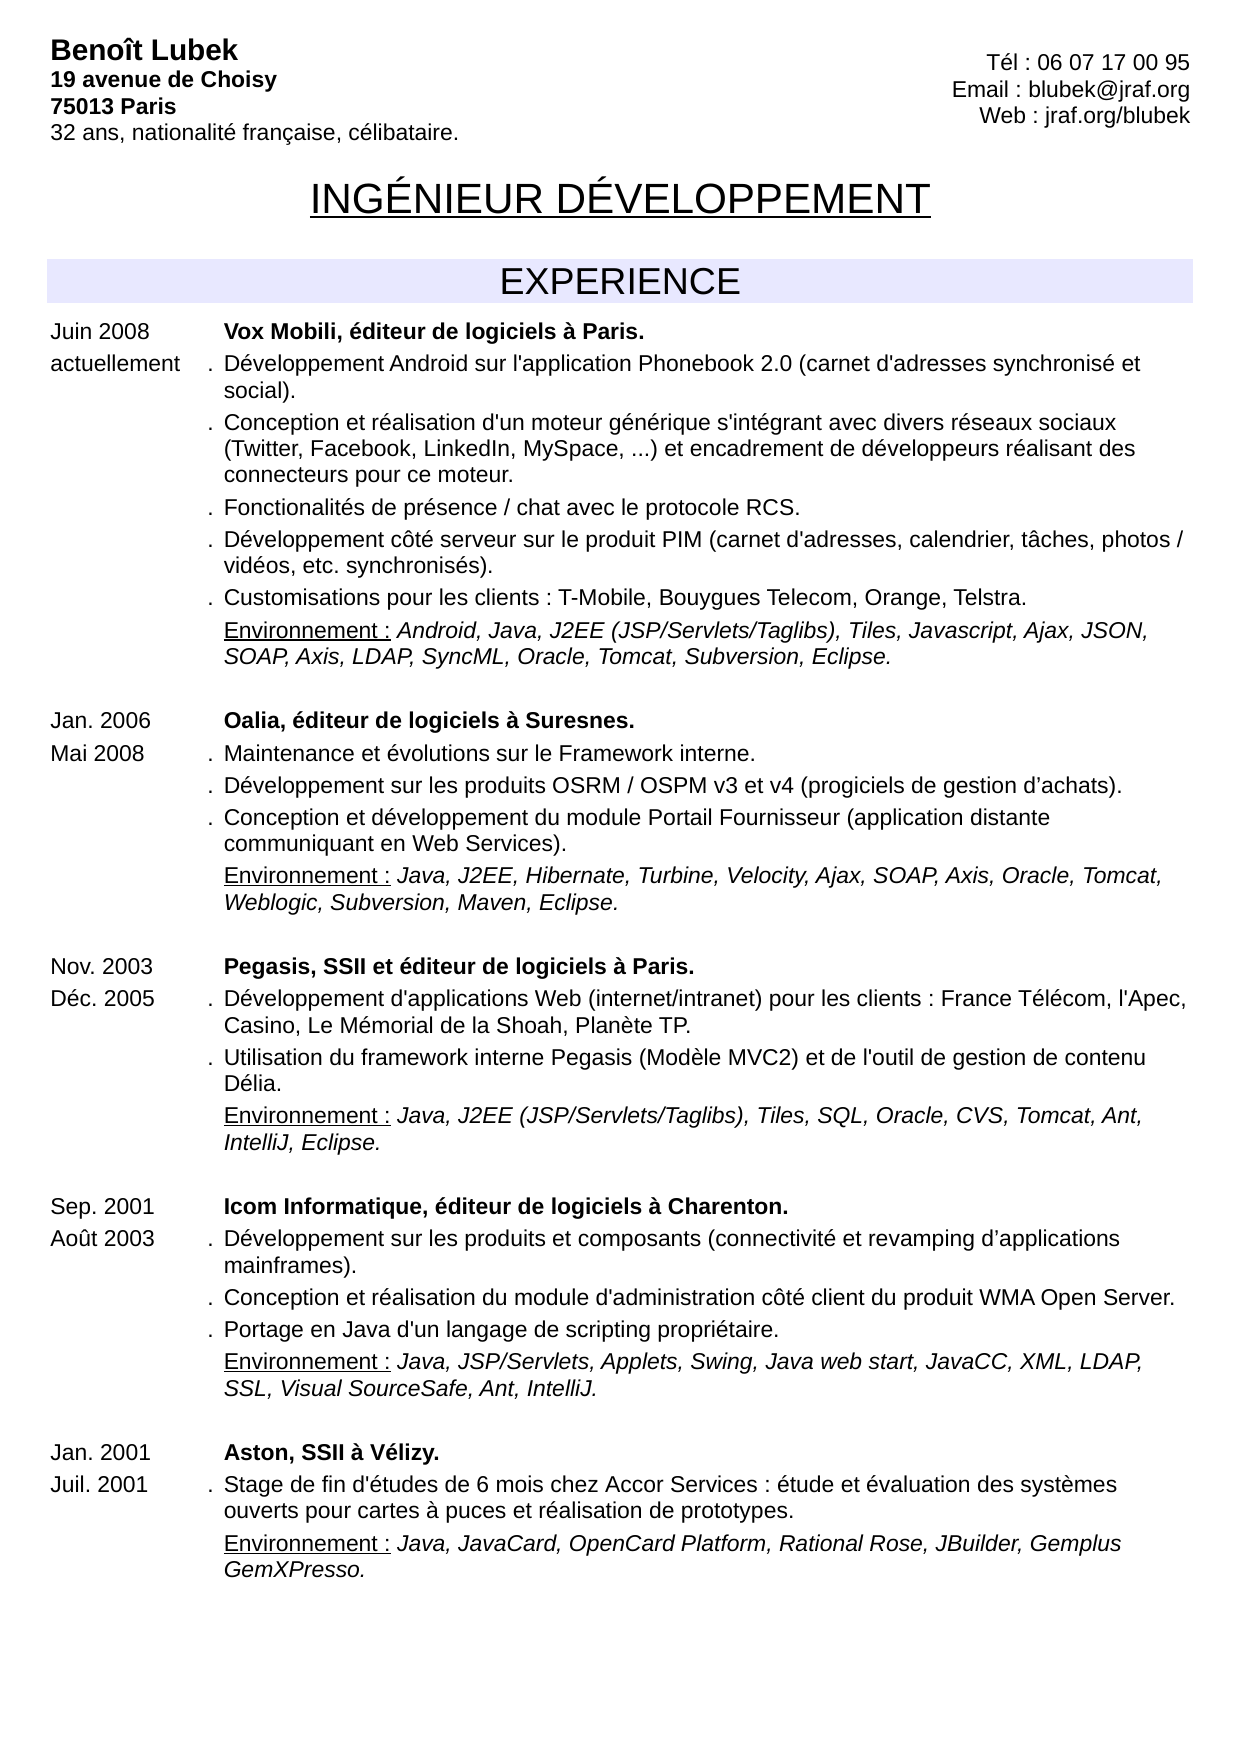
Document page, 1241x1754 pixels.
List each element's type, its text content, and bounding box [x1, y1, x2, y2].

table_cell Environnement : Android, Java, J2EE (JSP/Servlets/Taglibs), Tiles, Javascript, Ajax, JSON, SOAP, Axis, LDAP, SyncML, Oracle, Tomcat, Subversion, Eclipse. [221, 614, 1193, 672]
table_cell . [198, 491, 221, 523]
table_cell [198, 1345, 221, 1404]
table_cell [198, 1158, 221, 1190]
subtitle EXPERIENCE [47, 259, 1193, 303]
table_cell . [198, 737, 221, 769]
table_cell . [198, 983, 221, 1041]
table_cell [221, 1404, 1193, 1436]
table_cell [47, 918, 198, 950]
table_cell Déc. 2005 [47, 983, 198, 1041]
table_cell . [198, 801, 221, 859]
table_cell Développement Android sur l'application Phonebook 2.0 (carnet d'adresses synchronisé et social). [221, 347, 1193, 406]
table_cell [198, 860, 221, 918]
table_cell Conception et développement du module Portail Fournisseur (application distante communiquant en Web Services). [221, 801, 1193, 859]
table_cell . [198, 1223, 221, 1281]
table_cell [198, 1436, 221, 1468]
table_cell [198, 614, 221, 672]
table_cell Stage de fin d'études de 6 mois chez Accor Services : étude et évaluation des systèmes ouverts pour cartes à puces et réalisation de prototypes. [221, 1468, 1193, 1527]
table_cell [47, 614, 198, 672]
table_cell [198, 1100, 221, 1158]
table_cell [47, 1313, 198, 1345]
table_cell Conception et réalisation du module d'administration côté client du produit WMA Open Server. [221, 1281, 1193, 1313]
table_cell [47, 860, 198, 918]
table_header Juin 2008 [47, 315, 198, 347]
table_cell . [198, 1313, 221, 1345]
table_cell Environnement : Java, J2EE, Hibernate, Turbine, Velocity, Ajax, SOAP, Axis, Oracle, Tomcat, Weblogic, Subversion, Maven, Eclipse. [221, 860, 1193, 918]
table_cell [221, 672, 1193, 704]
table_cell [47, 1100, 198, 1158]
table_cell . [198, 523, 221, 581]
table_cell Aston, SSII à Vélizy. [221, 1436, 1193, 1468]
table_cell [47, 1527, 198, 1638]
subtitle INGÉNIEUR DÉVELOPPEMENT [47, 173, 1193, 222]
table_cell Conception et réalisation d'un moteur générique s'intégrant avec divers réseaux sociaux (Twitter, Facebook, LinkedIn, MySpace, ...) et encadrement de développeurs réalisant des connecteurs pour ce moteur. [221, 406, 1193, 491]
table_cell Développement côté serveur sur le produit PIM (carnet d'adresses, calendrier, tâches, photos / vidéos, etc. synchronisés). [221, 523, 1193, 581]
table_cell . [198, 1041, 221, 1099]
table_cell [47, 1404, 198, 1436]
table_header Benoît Lubek 19 avenue de Choisy 75013 Paris 32 ans, nationalité française, célibataire. [47, 30, 752, 148]
table_cell [47, 1345, 198, 1404]
table_cell Mai 2008 [47, 737, 198, 769]
table_cell Environnement : Java, JavaCard, OpenCard Platform, Rational Rose, JBuilder, Gemplus GemXPresso. [221, 1527, 1193, 1638]
table_cell [47, 406, 198, 491]
table_cell Juil. 2001 [47, 1468, 198, 1527]
table_cell Customisations pour les clients : T-Mobile, Bouygues Telecom, Orange, Telstra. [221, 581, 1193, 614]
table_cell [47, 672, 198, 704]
table_cell [47, 1158, 198, 1190]
table_cell [198, 1404, 221, 1436]
table_cell Jan. 2001 [47, 1436, 198, 1468]
table_cell Fonctionalités de présence / chat avec le protocole RCS. [221, 491, 1193, 523]
table_cell [198, 704, 221, 737]
table_cell [47, 581, 198, 614]
table_header Tél : 06 07 17 00 95 Email : blubek@jraf.org Web : jraf.org/blubek [752, 30, 1193, 148]
table_header [198, 315, 221, 347]
table_cell Oalia, éditeur de logiciels à Suresnes. [221, 704, 1193, 737]
table_cell Portage en Java d'un langage de scripting propriétaire. [221, 1313, 1193, 1345]
table_cell . [198, 1281, 221, 1313]
table_cell [221, 918, 1193, 950]
table_cell actuellement [47, 347, 198, 406]
table_cell Icom Informatique, éditeur de logiciels à Charenton. [221, 1190, 1193, 1222]
table_header Vox Mobili, éditeur de logiciels à Paris. [221, 315, 1193, 347]
table_cell . [198, 769, 221, 801]
table_cell Utilisation du framework interne Pegasis (Modèle MVC2) et de l'outil de gestion de contenu Délia. [221, 1041, 1193, 1099]
table_cell [47, 1281, 198, 1313]
table_cell Développement d'applications Web (internet/intranet) pour les clients : France Télécom, l'Apec, Casino, Le Mémorial de la Shoah, Planète TP. [221, 983, 1193, 1041]
table_cell Août 2003 [47, 1223, 198, 1281]
table_cell [221, 1158, 1193, 1190]
table_cell . [198, 347, 221, 406]
table_cell Pegasis, SSII et éditeur de logiciels à Paris. [221, 950, 1193, 982]
table_cell [198, 918, 221, 950]
table_cell Développement sur les produits OSRM / OSPM v3 et v4 (progiciels de gestion d’achats). [221, 769, 1193, 801]
table_cell [47, 1041, 198, 1099]
table_cell [198, 672, 221, 704]
table_cell [47, 769, 198, 801]
table_cell Nov. 2003 [47, 950, 198, 982]
table_cell Environnement : Java, J2EE (JSP/Servlets/Taglibs), Tiles, SQL, Oracle, CVS, Tomcat, Ant, IntelliJ, Eclipse. [221, 1100, 1193, 1158]
table_cell [47, 491, 198, 523]
table_cell Environnement : Java, JSP/Servlets, Applets, Swing, Java web start, JavaCC, XML, LDAP, SSL, Visual SourceSafe, Ant, IntelliJ. [221, 1345, 1193, 1404]
table_cell [47, 523, 198, 581]
table_cell Développement sur les produits et composants (connectivité et revamping d’applications mainframes). [221, 1223, 1193, 1281]
table_cell Sep. 2001 [47, 1190, 198, 1222]
table_cell . [198, 581, 221, 614]
table_cell [47, 801, 198, 859]
table_cell Jan. 2006 [47, 704, 198, 737]
table_cell [198, 1190, 221, 1222]
table_cell [198, 1527, 221, 1638]
table_cell [198, 950, 221, 982]
table_cell Maintenance et évolutions sur le Framework interne. [221, 737, 1193, 769]
table_cell . [198, 406, 221, 491]
table_cell . [198, 1468, 221, 1527]
